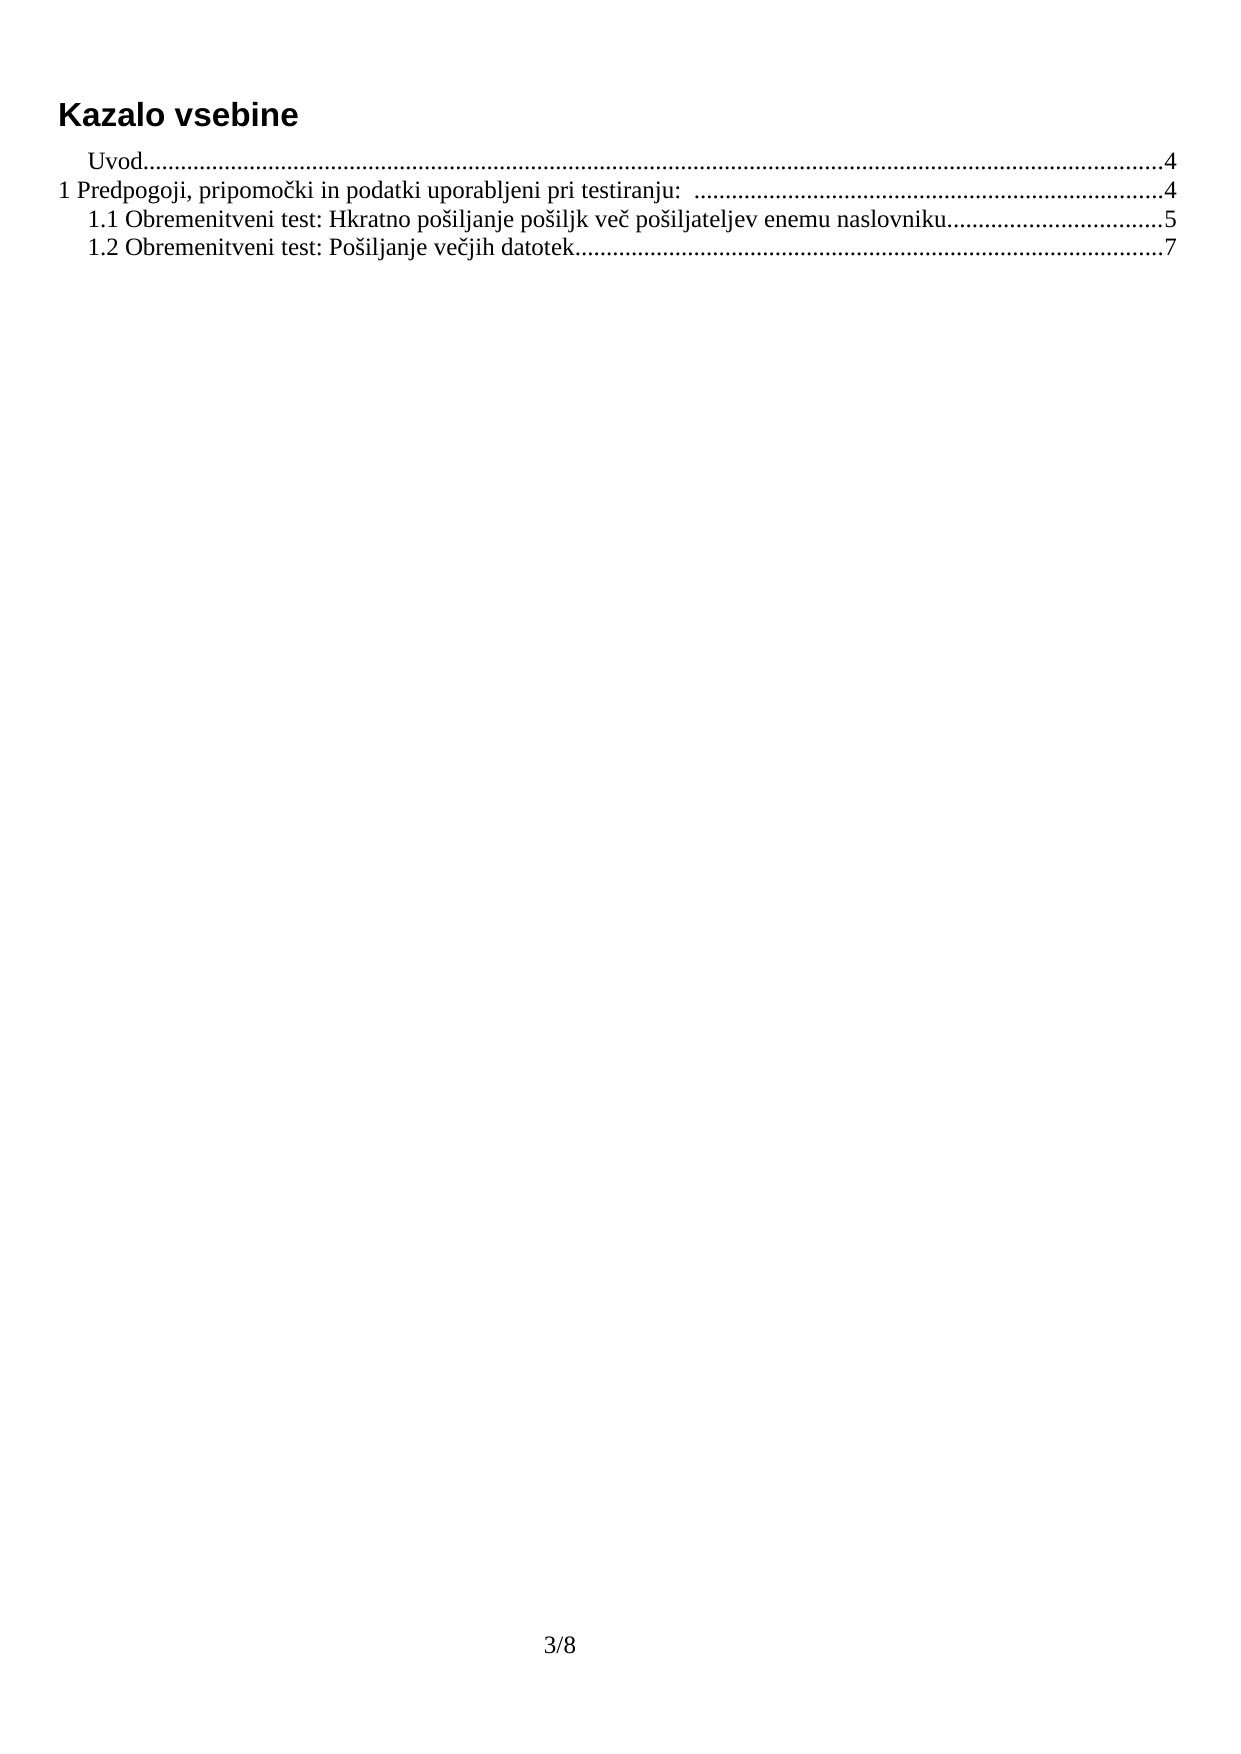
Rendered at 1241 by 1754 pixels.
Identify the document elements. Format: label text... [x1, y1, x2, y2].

subtitle Kazalo vsebine [58, 95, 1177, 134]
text 1 Predpogoji, pripomočki in podatki uporabljeni pri testiranju: 4 [58, 175, 1177, 204]
text 1.2 Obremenitveni test: Pošiljanje večjih datotek 7 [87, 232, 1177, 261]
text 1.1 Obremenitveni test: Hkratno pošiljanje pošiljk več pošiljateljev enemu naslovniku. 5 [87, 204, 1177, 232]
text Uvod 4 [87, 146, 1177, 175]
